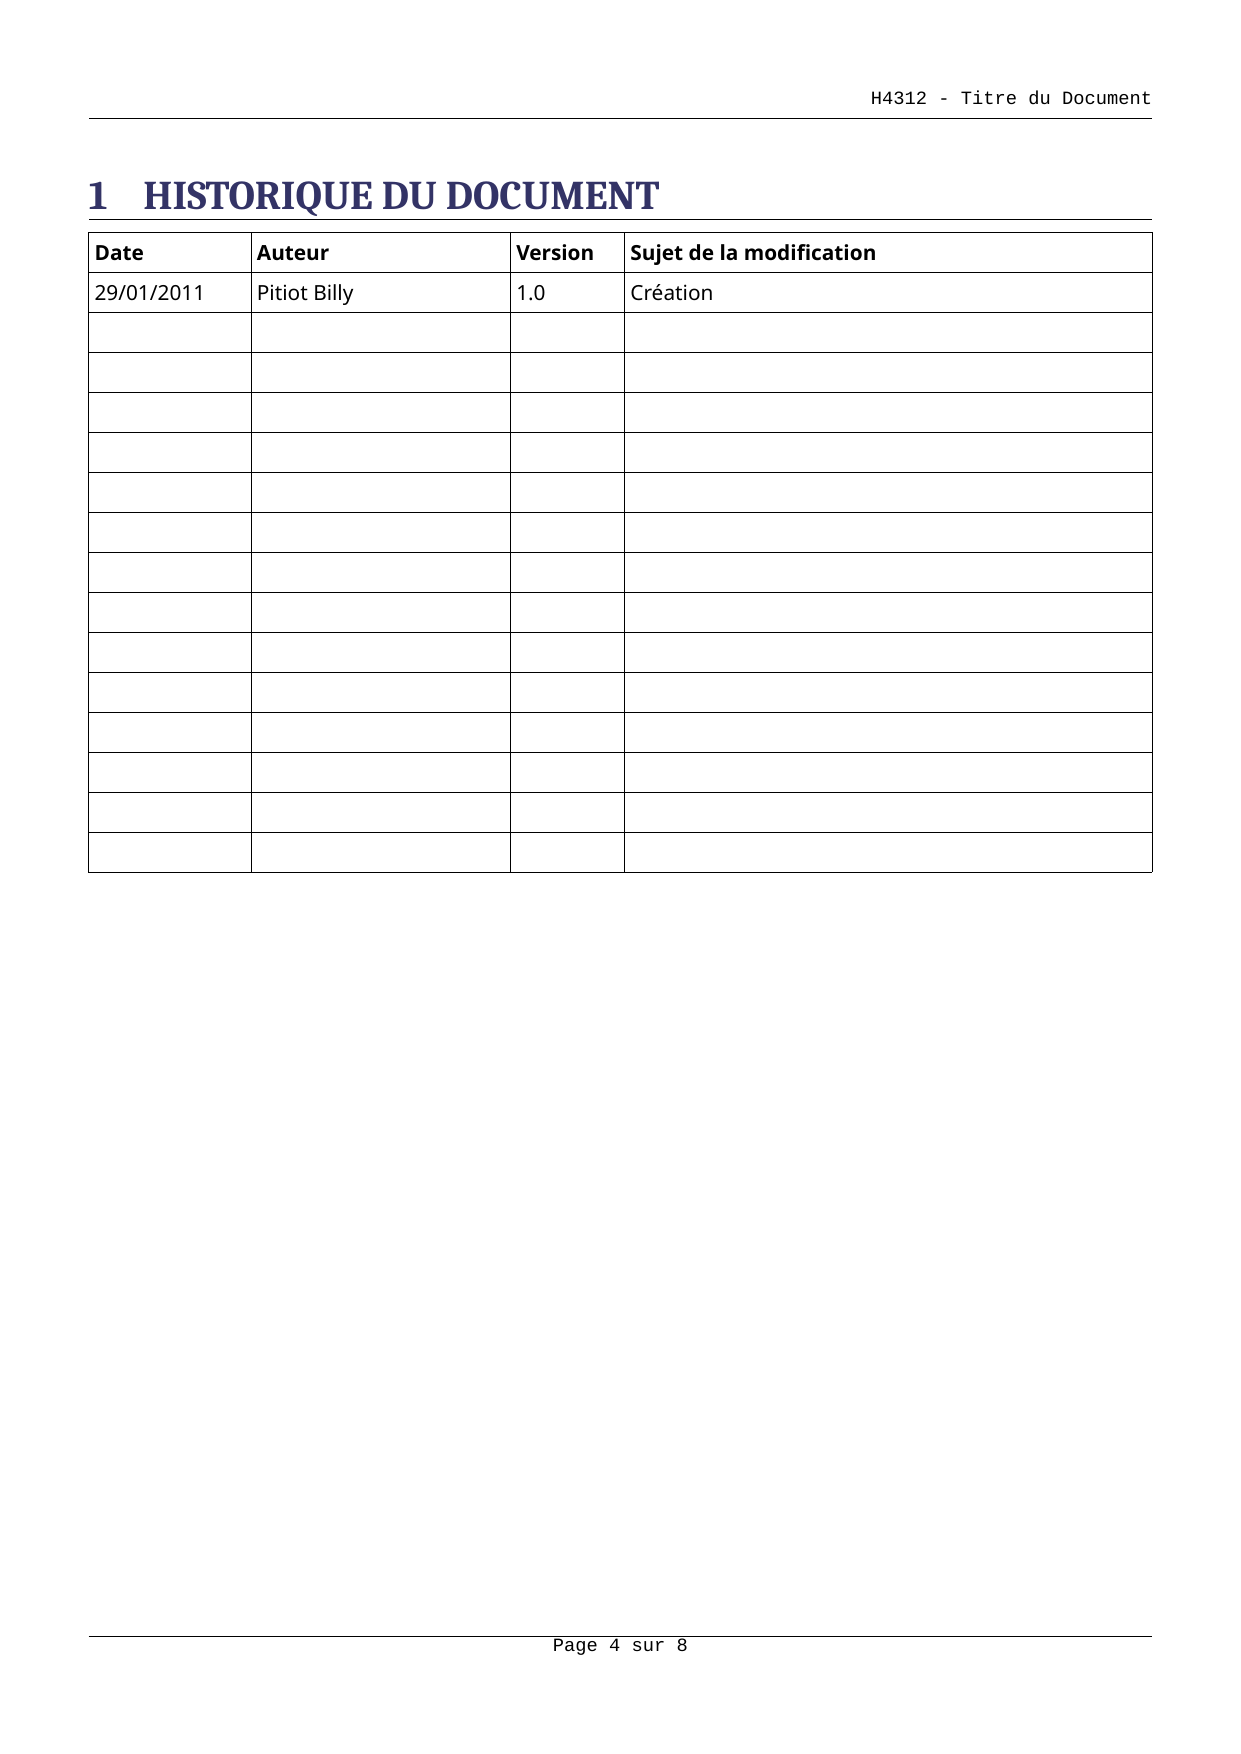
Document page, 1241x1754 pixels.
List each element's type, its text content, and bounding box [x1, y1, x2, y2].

table_cell Pitiot Billy [252, 273, 510, 312]
table_header Sujet de la modification [625, 233, 1152, 272]
table_cell [89, 753, 251, 792]
table_cell [252, 833, 510, 872]
table_cell [511, 433, 624, 472]
table_cell [625, 473, 1152, 512]
table_cell [252, 593, 510, 632]
table_cell [625, 793, 1152, 832]
table_header Version [511, 233, 624, 272]
table_cell Création [625, 273, 1152, 312]
table_cell [252, 433, 510, 472]
table_cell [511, 673, 624, 712]
table_cell [89, 393, 251, 432]
table_cell [252, 553, 510, 592]
table_cell [252, 633, 510, 672]
table_cell [89, 553, 251, 592]
table_cell [89, 713, 251, 752]
table_cell [625, 433, 1152, 472]
table_cell [89, 633, 251, 672]
table_cell [625, 713, 1152, 752]
table_cell [625, 513, 1152, 552]
table_header Date [89, 233, 251, 272]
table_cell [252, 393, 510, 432]
table_cell [252, 313, 510, 352]
table_cell [511, 753, 624, 792]
table_cell [252, 473, 510, 512]
table_cell [511, 313, 624, 352]
table_cell [625, 833, 1152, 872]
table_cell [511, 473, 624, 512]
table_cell [89, 433, 251, 472]
table_cell [511, 713, 624, 752]
table_cell [625, 313, 1152, 352]
table_cell [89, 793, 251, 832]
table_cell [89, 593, 251, 632]
table_cell [625, 353, 1152, 392]
table_cell [252, 353, 510, 392]
table_cell [511, 393, 624, 432]
table_cell [511, 793, 624, 832]
table_cell [252, 753, 510, 792]
table_cell [511, 353, 624, 392]
table_cell [625, 553, 1152, 592]
table_cell [625, 633, 1152, 672]
table_cell [252, 513, 510, 552]
table_cell [89, 513, 251, 552]
table_cell [625, 393, 1152, 432]
table_cell [89, 673, 251, 712]
table_cell [625, 593, 1152, 632]
table_cell [511, 633, 624, 672]
table_cell [89, 833, 251, 872]
table_cell [252, 673, 510, 712]
table_cell [511, 513, 624, 552]
table_cell [511, 593, 624, 632]
table_cell [511, 553, 624, 592]
table_cell 29/01/2011 [89, 273, 251, 312]
table_cell [252, 713, 510, 752]
table_header Auteur [252, 233, 510, 272]
table_cell [625, 753, 1152, 792]
table_cell [625, 673, 1152, 712]
table_cell [89, 353, 251, 392]
table_cell [89, 473, 251, 512]
table_cell [252, 793, 510, 832]
table_cell [89, 313, 251, 352]
subtitle Historique du document [88, 172, 1152, 219]
table_cell [511, 833, 624, 872]
table_cell 1.0 [511, 273, 624, 312]
